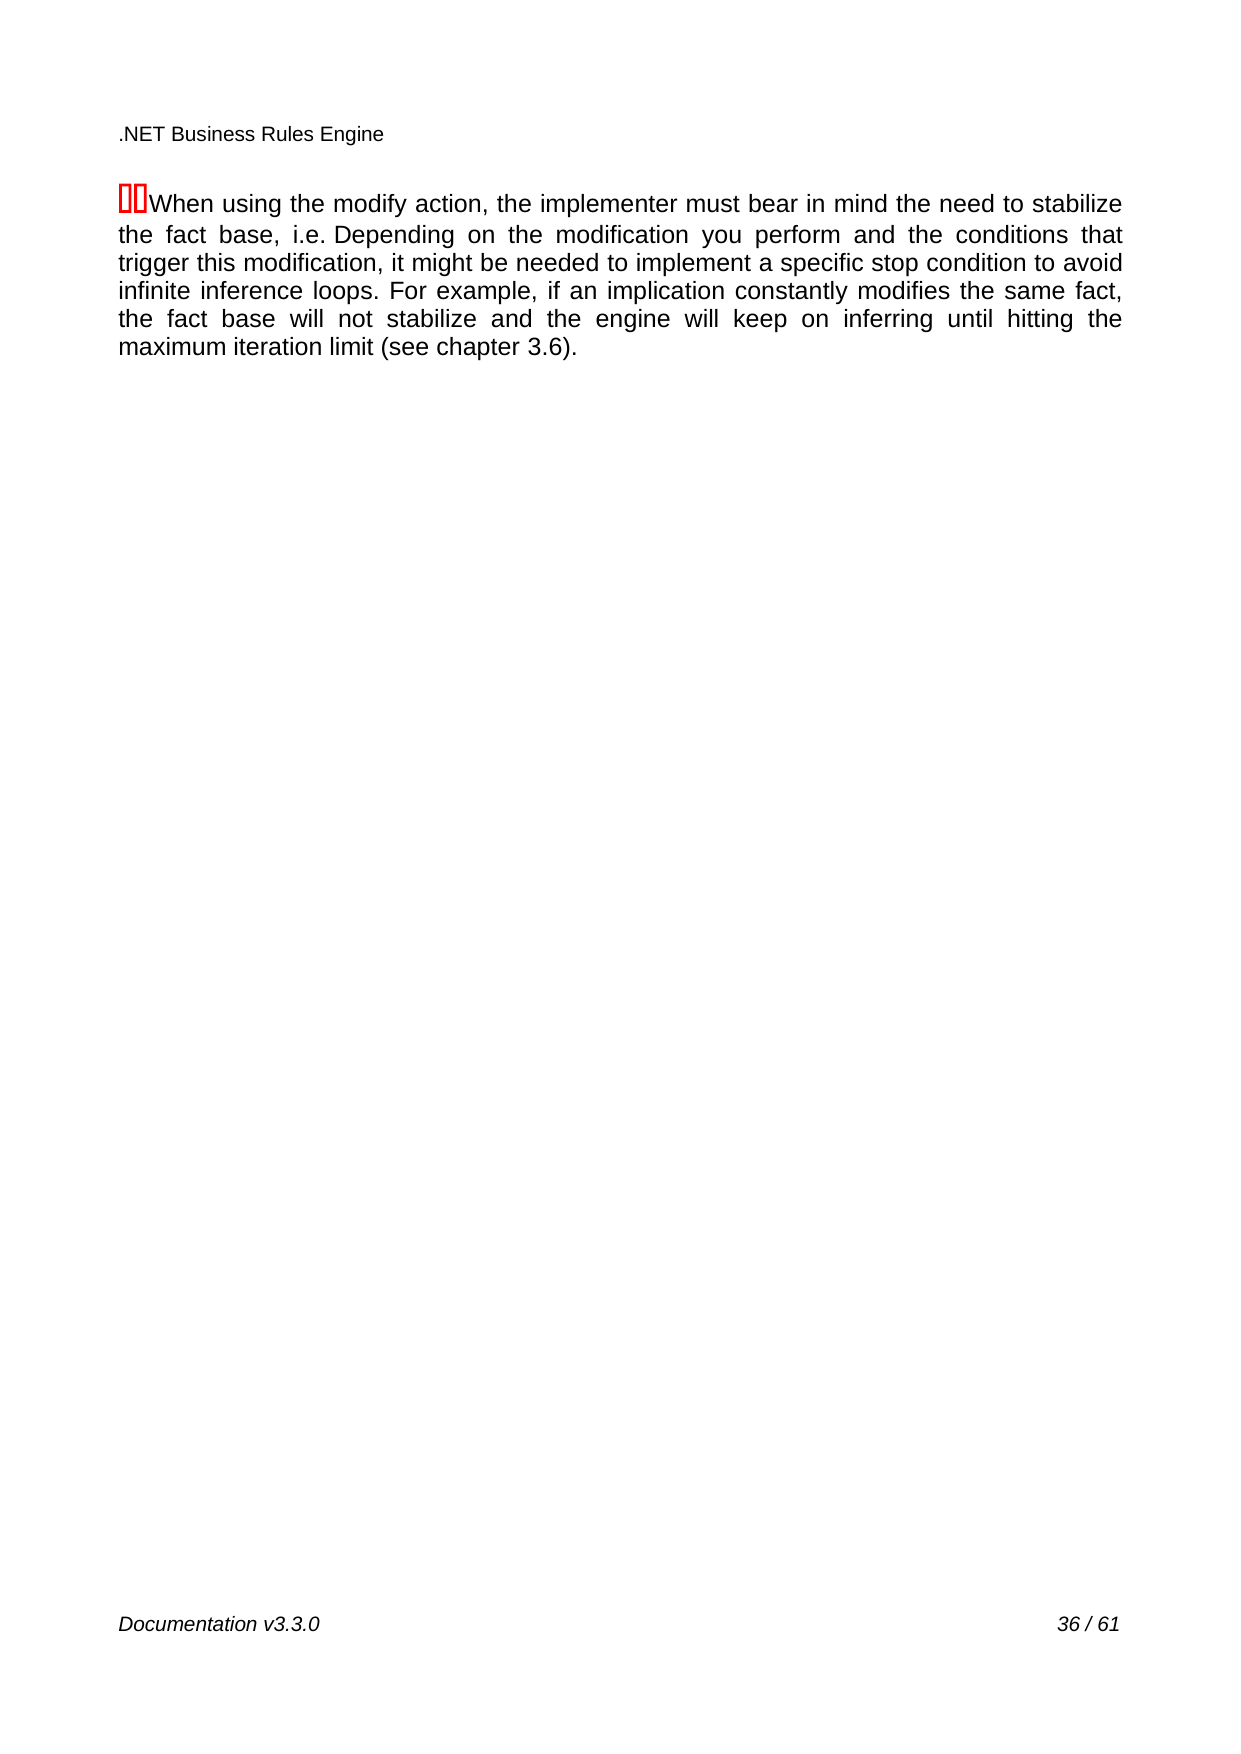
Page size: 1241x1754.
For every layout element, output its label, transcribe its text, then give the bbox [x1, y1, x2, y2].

text  When using the modify action, the implementer must bear in mind the need to stabilize the fact base, i.e. Depending on the modification you perform and the conditions that trigger this modification, it might be needed to implement a specific stop condition to avoid infinite inference loops. For example, if an implication constantly modifies the same fact, the fact base will not stabilize and the engine will keep on inferring until hitting the maximum iteration limit (see chapter 3.6). [118, 183, 1124, 361]
